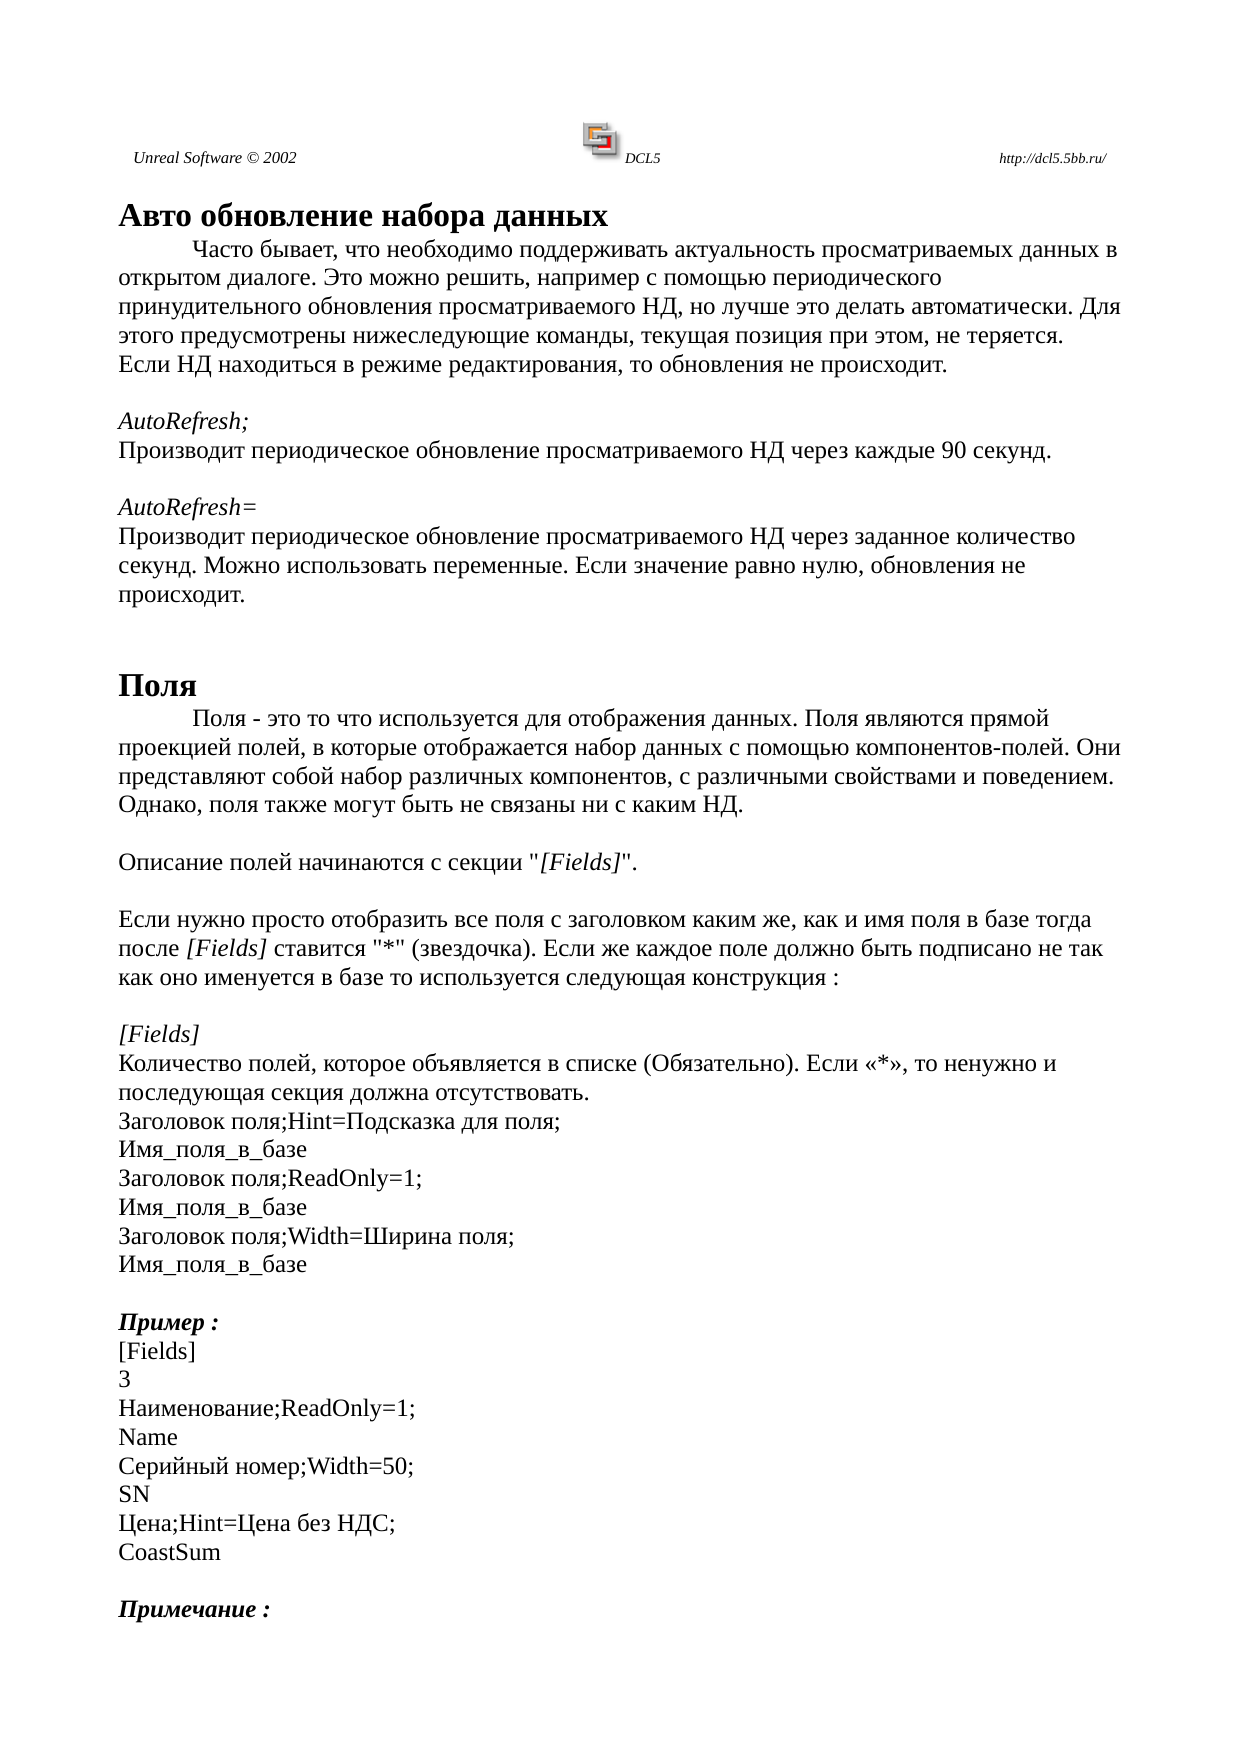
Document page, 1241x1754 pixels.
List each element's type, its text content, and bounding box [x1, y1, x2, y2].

text 3 [118, 1364, 1122, 1393]
picture [579, 118, 625, 164]
text Наименование;ReadOnly=1; [118, 1393, 1122, 1422]
text Авто обновление набора данных [118, 195, 1122, 234]
text Если нужно просто отобразить все поля с заголовком каким же, как и имя поля в базе тогда после [Fields] ставится "*" (звездочка). Если же каждое поле должно быть подписано не так как оно именуется в базе то используется следующая конструкция : [118, 904, 1122, 991]
text Заголовок поля;ReadOnly=1; [118, 1163, 1122, 1192]
text Поля [118, 665, 1122, 703]
text Заголовок поля;Width=Ширина поля; [118, 1221, 1122, 1249]
text Поля - это то что используется для отображения данных. Поля являются прямой проекцией полей, в которые отображается набор данных с помощью компонентов-полей. Они представляют собой набор различных компонентов, с различными свойствами и поведением. Однако, поля также могут быть не связаны ни с каким НД. [118, 703, 1122, 818]
text Производит периодическое обновление просматриваемого НД через заданное количество секунд. Можно использовать переменные. Если значение равно нулю, обновления не происходит. [118, 521, 1122, 607]
text Количество полей, которое объявляется в списке (Обязательно). Если «*», то ненужно и последующая секция должна отсутствовать. [118, 1048, 1122, 1106]
text Цена;Hint=Цена без НДС; [118, 1508, 1122, 1537]
text CoastSum [118, 1537, 1122, 1566]
text Пример : [118, 1307, 1122, 1336]
text Описание полей начинаются с секции "[Fields]". [118, 847, 1122, 876]
text SN [118, 1479, 1122, 1508]
text Name [118, 1422, 1122, 1451]
text Имя_поля_в_базе [118, 1249, 1122, 1278]
text Имя_поля_в_базе [118, 1192, 1122, 1221]
text Часто бывает, что необходимо поддерживать актуальность просматриваемых данных в открытом диалоге. Это можно решить, например с помощью периодического принудительного обновления просматриваемого НД, но лучше это делать автоматически. Для этого предусмотрены нижеследующие команды, текущая позиция при этом, не теряется. Если НД находиться в режиме редактирования, то обновления не происходит. [118, 234, 1122, 377]
text AutoRefresh; [118, 406, 1122, 435]
text [Fields] [118, 1019, 1122, 1048]
text Серийный номер;Width=50; [118, 1451, 1122, 1479]
text Производит периодическое обновление просматриваемого НД через каждые 90 секунд. [118, 435, 1122, 464]
text AutoRefresh= [118, 492, 1122, 521]
text [Fields] [118, 1336, 1122, 1364]
text Имя_поля_в_базе [118, 1134, 1122, 1163]
text Примечание : [118, 1594, 1122, 1623]
text Заголовок поля;Hint=Подсказка для поля; [118, 1106, 1122, 1134]
